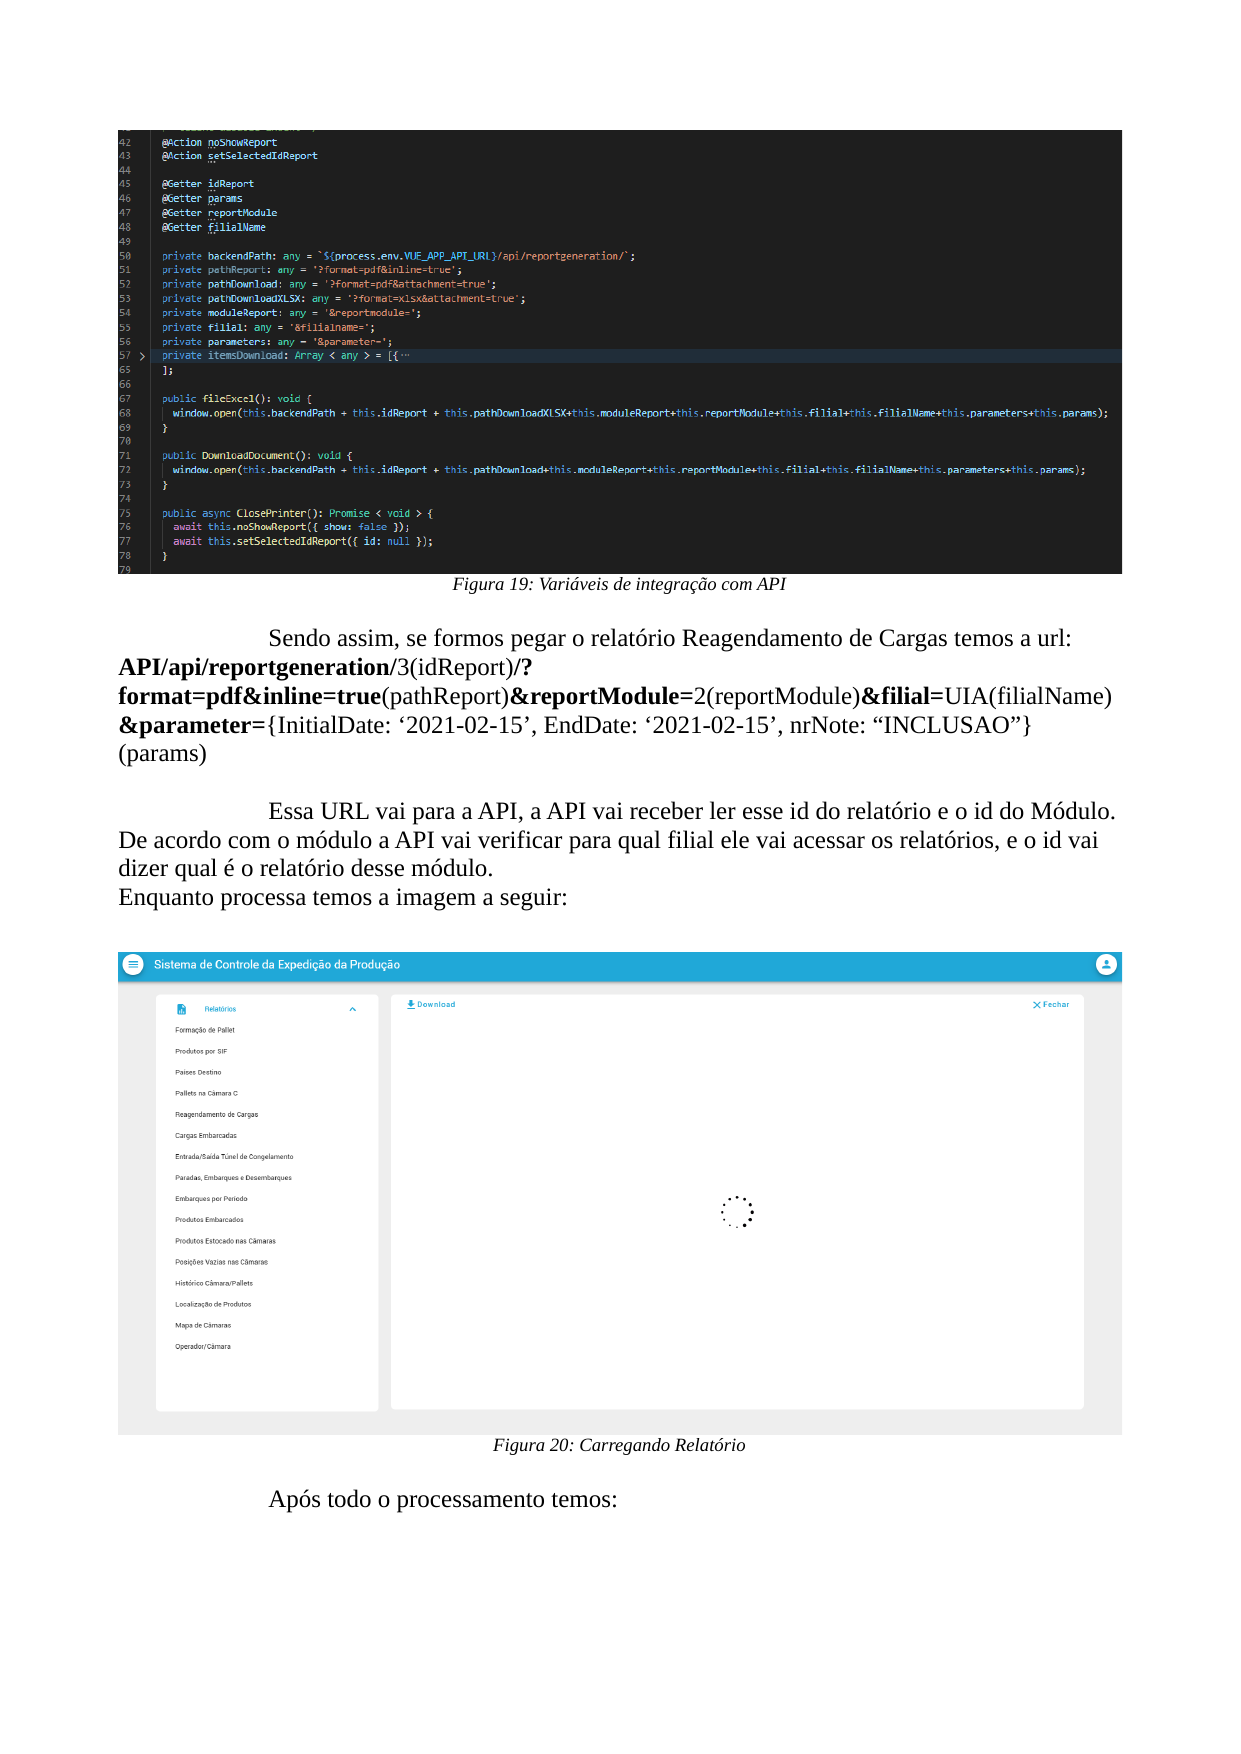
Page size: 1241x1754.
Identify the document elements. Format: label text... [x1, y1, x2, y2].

text Enquanto processa temos a imagem a seguir: [118, 882, 1122, 911]
picture [118, 952, 1123, 1435]
picture [118, 130, 1123, 574]
text Figura 20: Carregando Relatório [118, 1435, 1122, 1456]
text Sendo assim, se formos pegar o relatório Reagendamento de Cargas temos a url: [118, 623, 1122, 652]
text Figura 19: Variáveis de integração com API [118, 574, 1122, 595]
text Essa URL vai para a API, a API vai receber ler esse id do relatório e o id do Módulo. De acordo com o módulo a API vai verificar para qual filial ele vai acessar os relatórios, e o id vai dizer qual é o relatório desse módulo. [118, 796, 1122, 882]
text API/api/reportgeneration/3(idReport)/?format=pdf&inline=true(pathReport)&reportModule=2(reportModule)&filial=UIA(filialName)&parameter={InitialDate: ‘2021-02-15’, EndDate: ‘2021-02-15’, nrNote: “INCLUSAO”}(params) [118, 652, 1122, 767]
text Após todo o processamento temos: [118, 1484, 1122, 1513]
